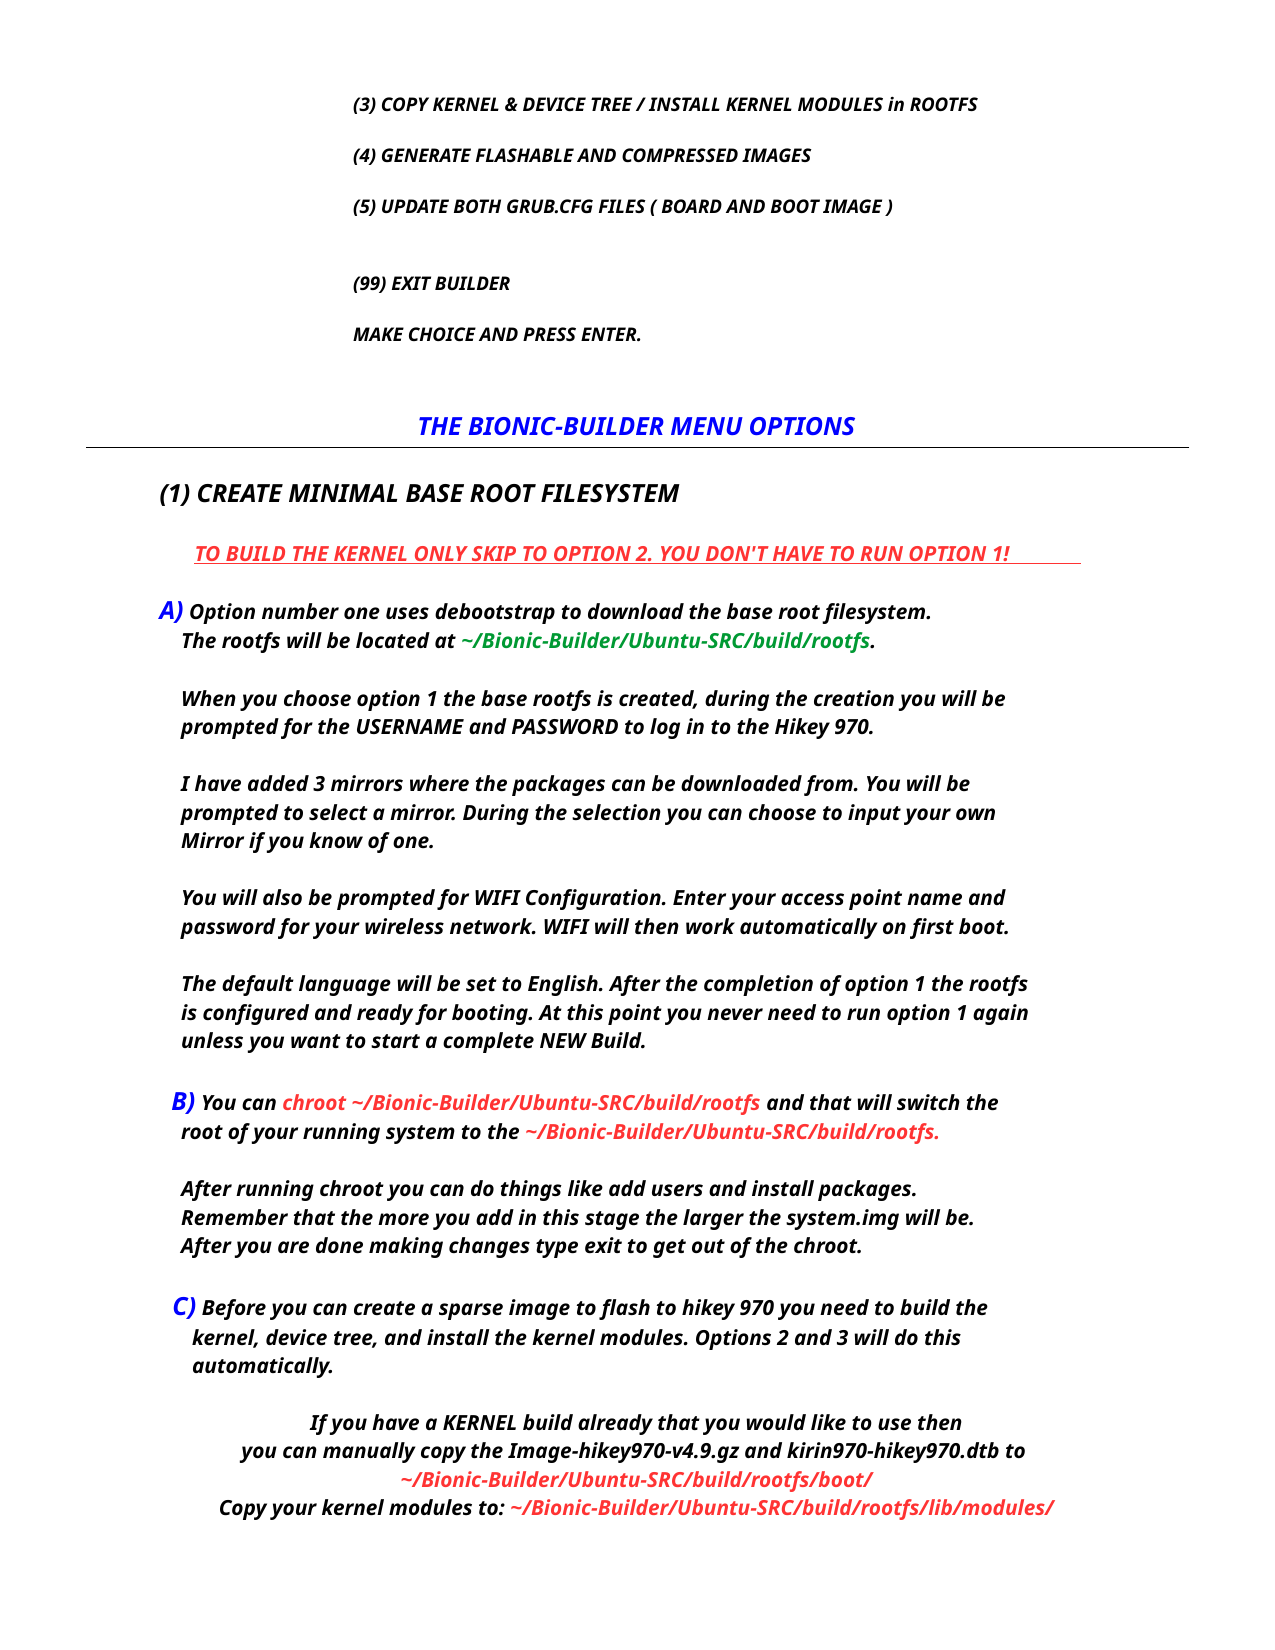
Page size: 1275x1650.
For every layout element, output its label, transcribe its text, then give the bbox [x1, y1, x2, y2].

text you can manually copy the Image-hikey970-v4.9.gz and kirin970-hikey970.dtb to [86, 1437, 1189, 1465]
text The default language will be set to English. After the completion of option 1 the rootfs [86, 969, 1189, 998]
text (1) CREATE MINIMAL BASE ROOT FILESYSTEM [86, 476, 1189, 510]
text A) Option number one uses debootstrap to download the base root filesystem. [86, 593, 1189, 627]
text Copy your kernel modules to: ~/Bionic-Builder/Ubuntu-SRC/build/rootfs/lib/modules/ [86, 1493, 1189, 1522]
text I have added 3 mirrors where the packages can be downloaded from. You will be [86, 769, 1189, 798]
text If you have a KERNEL build already that you would like to use then [86, 1408, 1189, 1437]
text When you choose option 1 the base rootfs is created, during the creation you will be [86, 684, 1189, 712]
text is configured and ready for booting. At this point you never need to run option 1 again [86, 998, 1189, 1026]
text C) Before you can create a sparse image to flash to hikey 970 you need to build the [86, 1288, 1189, 1323]
text unless you want to start a complete NEW Build. [86, 1026, 1189, 1054]
text password for your wireless network. WIFI will then work automatically on first boot. [86, 912, 1189, 940]
text Mirror if you know of one. [86, 826, 1189, 855]
text You will also be prompted for WIFI Configuration. Enter your access point name and [86, 883, 1189, 912]
text TO BUILD THE KERNEL ONLY SKIP TO OPTION 2. YOU DON'T HAVE TO RUN OPTION 1! [86, 539, 1189, 567]
text kernel, device tree, and install the kernel modules. Options 2 and 3 will do this [86, 1323, 1189, 1351]
list (3) COPY KERNEL & DEVICE TREE / INSTALL KERNEL MODULES in ROOTFS (4) GENERATE FLASHABLE AND COMPRESSED IMAGES (5) UPDATE BOTH GRUB.CFG FILES ( BOARD AND BOOT IMAGE ) (99) EXIT BUILDER MAKE CHOICE AND PRESS ENTER. [311, 91, 1189, 347]
text After you are done making changes type exit to get out of the chroot. [86, 1231, 1189, 1260]
text ~/Bionic-Builder/Ubuntu-SRC/build/rootfs/boot/ [86, 1465, 1189, 1493]
text root of your running system to the ~/Bionic-Builder/Ubuntu-SRC/build/rootfs. [86, 1117, 1189, 1146]
text The rootfs will be located at ~/Bionic-Builder/Ubuntu-SRC/build/rootfs. [86, 627, 1189, 655]
text prompted for the USERNAME and PASSWORD to log in to the Hikey 970. [86, 712, 1189, 741]
text B) You can chroot ~/Bionic-Builder/Ubuntu-SRC/build/rootfs and that will switch the [86, 1083, 1189, 1117]
text prompted to select a mirror. During the selection you can choose to input your own [86, 798, 1189, 826]
text automatically. [86, 1351, 1189, 1379]
text THE BIONIC-BUILDER MENU OPTIONS [86, 404, 1189, 447]
text Remember that the more you add in this stage the larger the system.img will be. [86, 1203, 1189, 1231]
text After running chroot you can do things like add users and install packages. [86, 1174, 1189, 1203]
